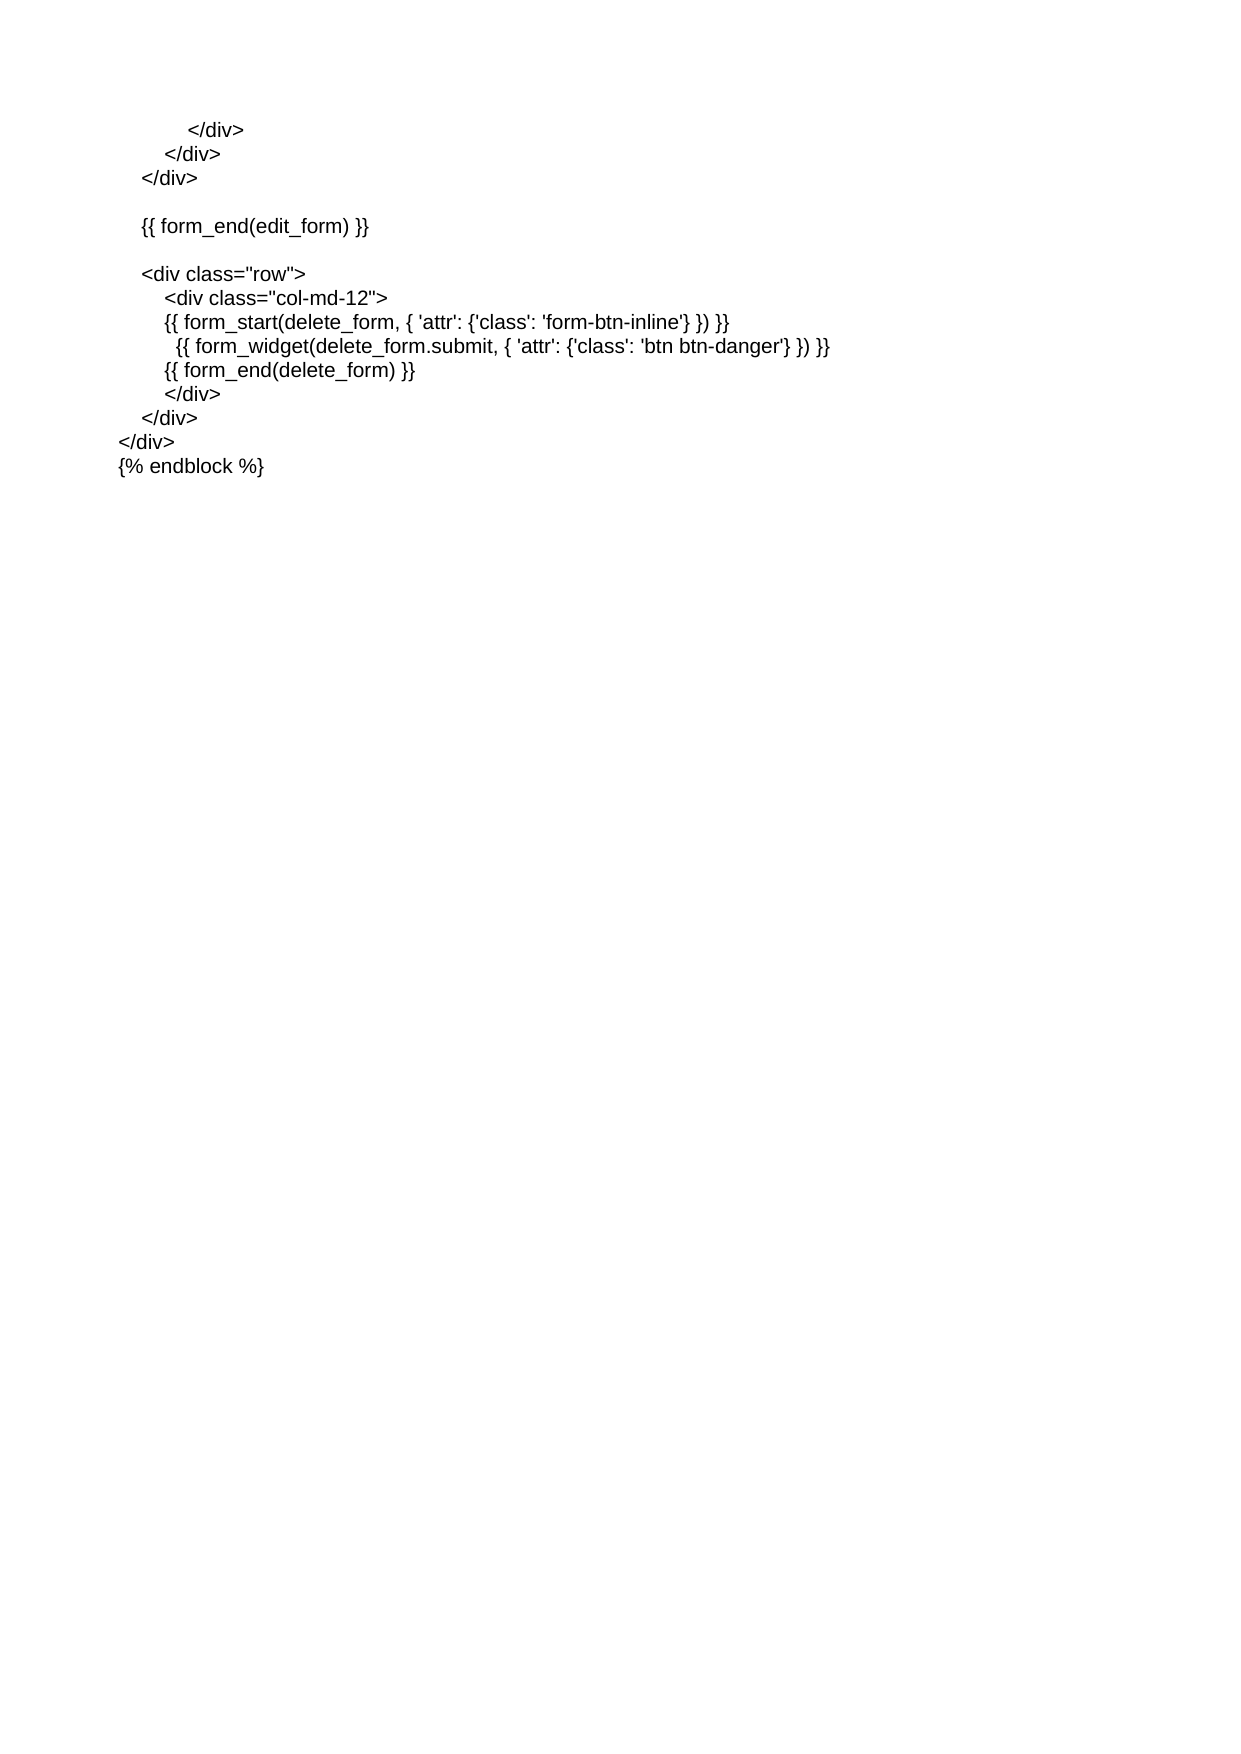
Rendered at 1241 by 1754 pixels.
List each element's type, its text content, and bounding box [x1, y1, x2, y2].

text </div> [118, 429, 1122, 453]
text </div> [118, 166, 1122, 190]
text </div> [118, 406, 1122, 429]
text {% endblock %} [118, 453, 1122, 477]
text {{ form_start(delete_form, { 'attr': {'class': 'form-btn-inline'} }) }} [118, 310, 1122, 334]
text {{ form_end(edit_form) }} [118, 214, 1122, 238]
text <div class="row"> [118, 262, 1122, 286]
text {{ form_end(delete_form) }} [118, 358, 1122, 382]
text </div> [118, 142, 1122, 166]
text {{ form_widget(delete_form.submit, { 'attr': {'class': 'btn btn-danger'} }) }} [118, 334, 1122, 358]
text </div> [118, 118, 1122, 142]
text </div> [118, 382, 1122, 406]
text <div class="col-md-12"> [118, 286, 1122, 310]
